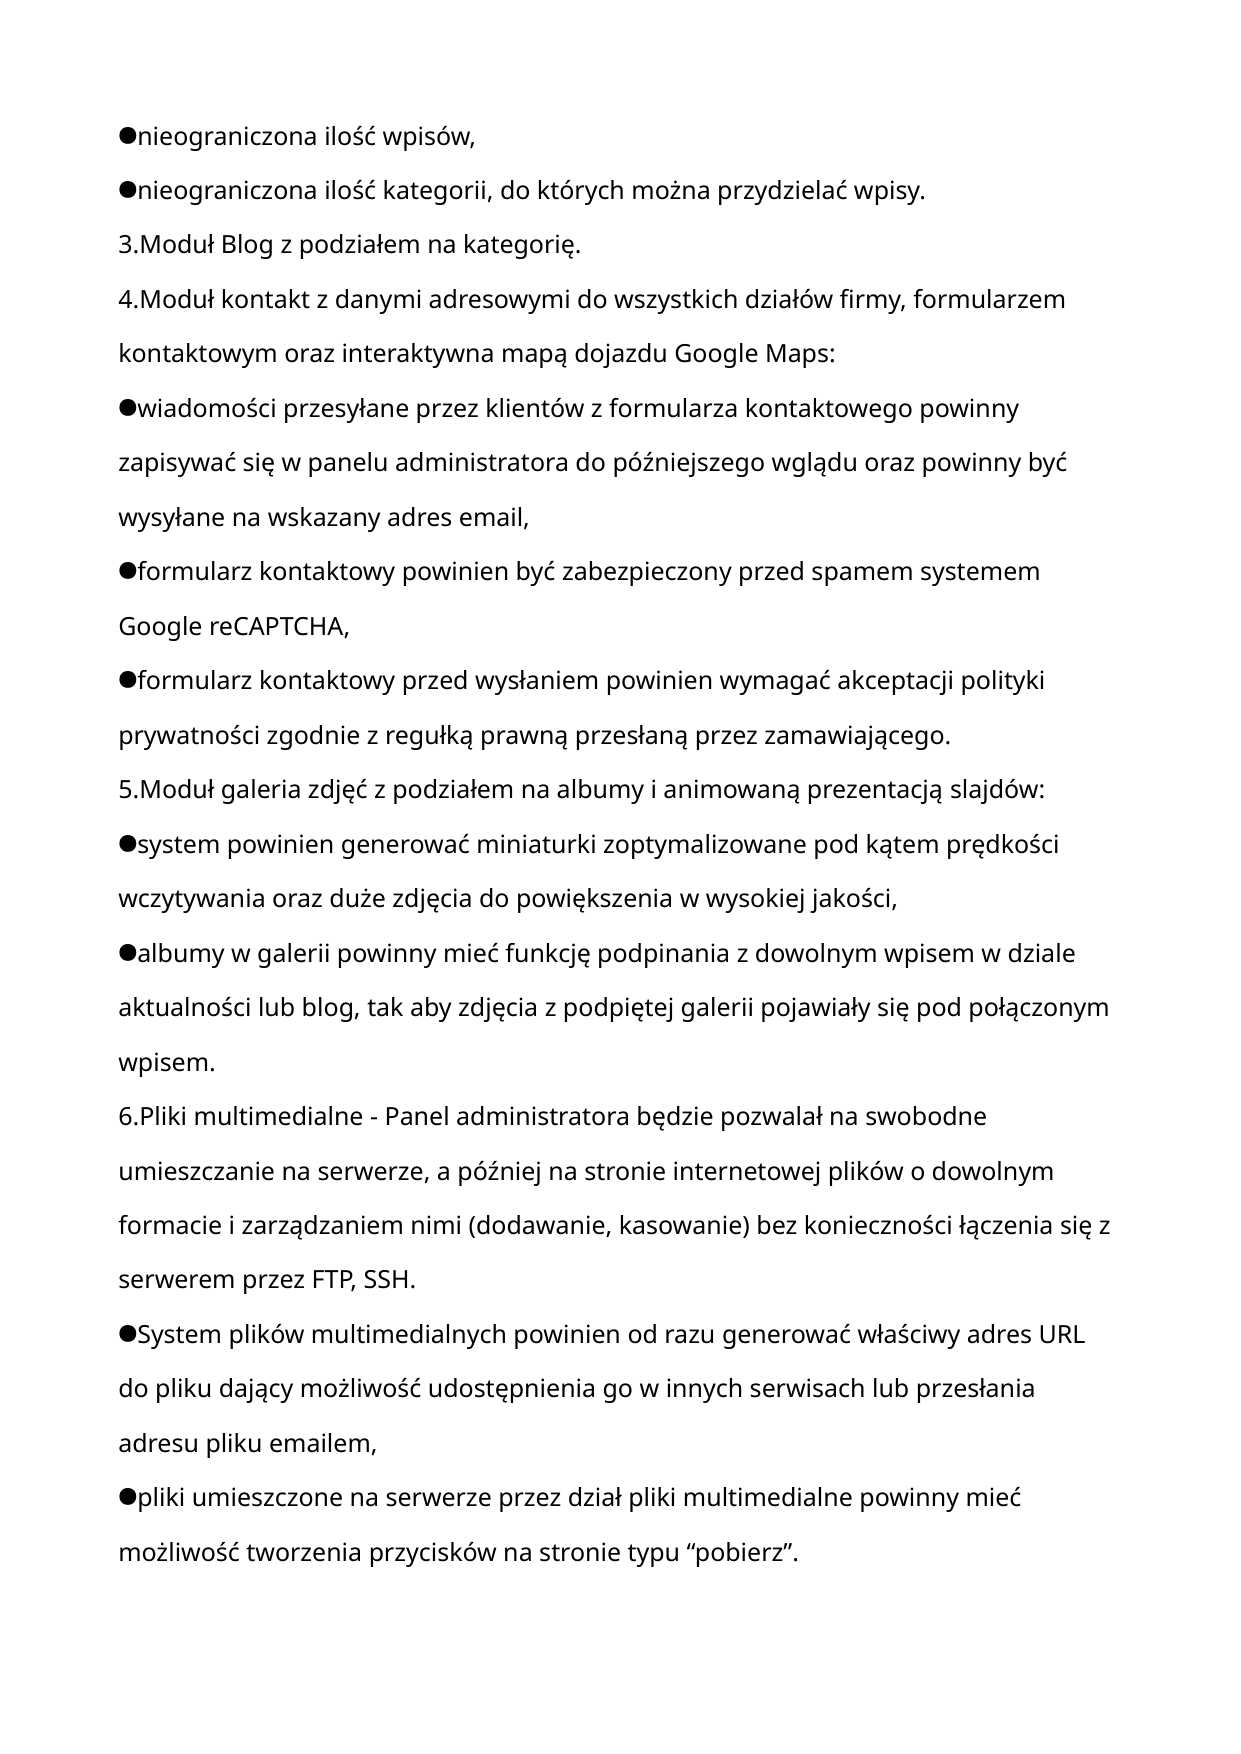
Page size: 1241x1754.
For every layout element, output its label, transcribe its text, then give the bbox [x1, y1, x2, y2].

list Moduł kontakt z danymi adresowymi do wszystkich działów firmy, formularzem kontaktowym oraz interaktywna mapą dojazdu Google Maps: [118, 282, 1122, 370]
list albumy w galerii powinny mieć funkcję podpinania z dowolnym wpisem w dziale aktualności lub blog, tak aby zdjęcia z podpiętej galerii pojawiały się pod połączonym wpisem. [118, 935, 1122, 1078]
list nieograniczona ilość wpisów, [118, 118, 1122, 152]
list formularz kontaktowy powinien być zabezpieczony przed spamem systemem Google reCAPTCHA, [118, 554, 1122, 642]
list formularz kontaktowy przed wysłaniem powinien wymagać akceptacji polityki prywatności zgodnie z regułką prawną przesłaną przez zamawiającego. [118, 663, 1122, 751]
list wiadomości przesyłane przez klientów z formularza kontaktowego powinny zapisywać się w panelu administratora do późniejszego wglądu oraz powinny być wysyłane na wskazany adres email, [118, 391, 1122, 533]
list Pliki multimedialne - Panel administratora będzie pozwalał na swobodne umieszczanie na serwerze, a później na stronie internetowej plików o dowolnym formacie i zarządzaniem nimi (dodawanie, kasowanie) bez konieczności łączenia się z serwerem przez FTP, SSH. [118, 1099, 1122, 1296]
list pliki umieszczone na serwerze przez dział pliki multimedialne powinny mieć możliwość tworzenia przycisków na stronie typu “pobierz”. [118, 1480, 1122, 1569]
list Moduł galeria zdjęć z podziałem na albumy i animowaną prezentacją slajdów: [118, 772, 1122, 806]
list Moduł Blog z podziałem na kategorię. [118, 227, 1122, 261]
list system powinien generować miniaturki zoptymalizowane pod kątem prędkości wczytywania oraz duże zdjęcia do powiększenia w wysokiej jakości, [118, 826, 1122, 915]
list System plików multimedialnych powinien od razu generować właściwy adres URL do pliku dający możliwość udostępnienia go w innych serwisach lub przesłania adresu pliku emailem, [118, 1317, 1122, 1460]
list nieograniczona ilość kategorii, do których można przydzielać wpisy. [118, 173, 1122, 207]
